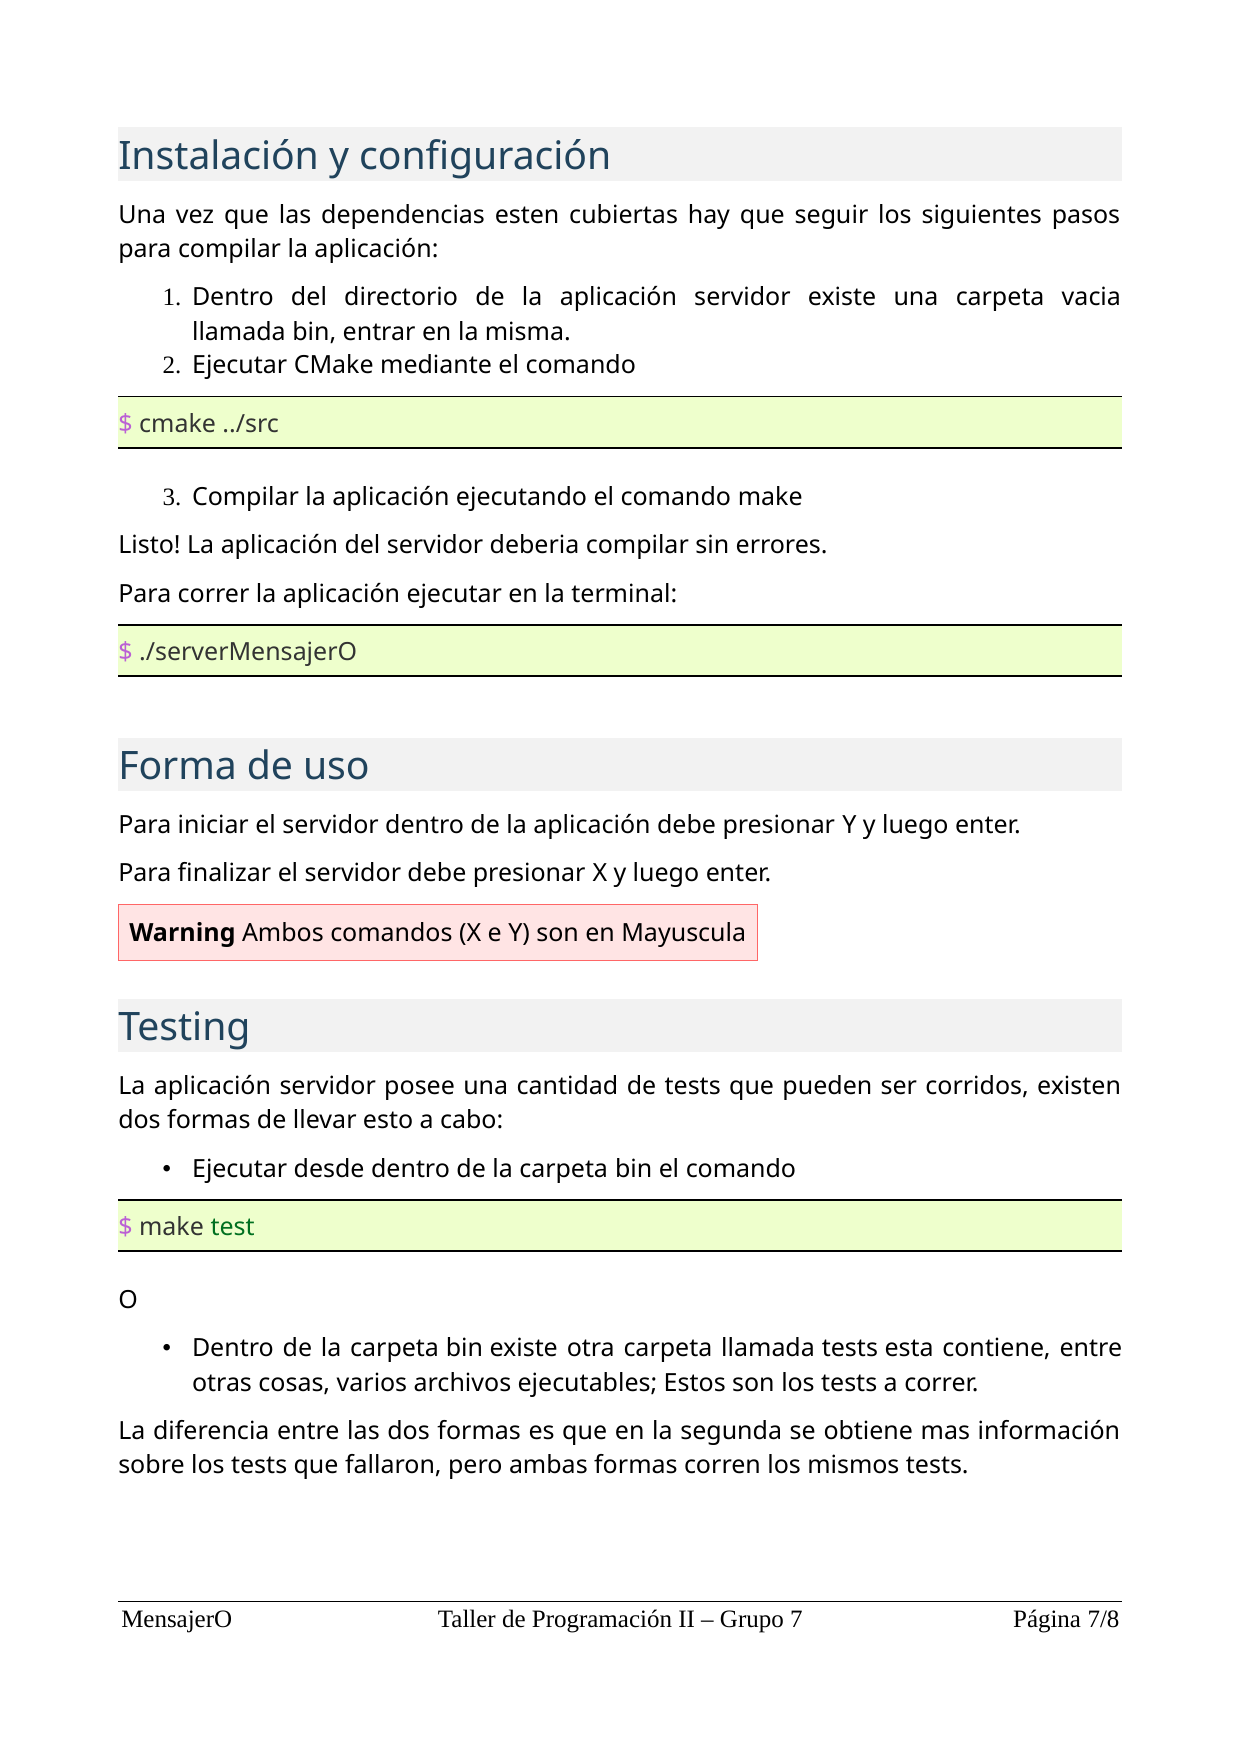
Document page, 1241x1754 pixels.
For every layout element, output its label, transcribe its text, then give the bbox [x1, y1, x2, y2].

list Ejecutar CMake mediante el comando [162, 347, 1122, 381]
list Dentro de la carpeta bin existe otra carpeta llamada tests esta contiene, entre otras cosas, varios archivos ejecutables; Estos son los tests a correr. [162, 1330, 1122, 1398]
subtitle Instalación y configuración [118, 127, 1122, 181]
list Ejecutar desde dentro de la carpeta bin el comando [162, 1151, 1122, 1184]
text Listo! La aplicación del servidor deberia compilar sin errores. [118, 527, 1122, 561]
text Para iniciar el servidor dentro de la aplicación debe presionar Y y luego enter. [118, 806, 1122, 841]
text La aplicación servidor posee una cantidad de tests que pueden ser corridos, existen dos formas de llevar esto a cabo: [118, 1068, 1122, 1136]
text La diferencia entre las dos formas es que en la segunda se obtiene mas información sobre los tests que fallaron, pero ambas formas corren los mismos tests. [118, 1413, 1122, 1481]
text Warning Ambos comandos (X e Y) son en Mayuscula [119, 905, 757, 960]
list Compilar la aplicación ejecutando el comando make [162, 478, 1122, 512]
text $ cmake ../src [118, 397, 1122, 447]
text [758, 904, 1106, 960]
subtitle Forma de uso [118, 738, 1122, 791]
text $ ./serverMensajerO [118, 626, 1122, 675]
text Para correr la aplicación ejecutar en la terminal: [118, 575, 1122, 609]
text $ make test [118, 1201, 1122, 1250]
text Para finalizar el servidor debe presionar X y luego enter. [118, 855, 1122, 889]
list Dentro del directorio de la aplicación servidor existe una carpeta vacia llamada bin, entrar en la misma. [162, 279, 1122, 347]
text Una vez que las dependencias esten cubiertas hay que seguir los siguientes pasos para compilar la aplicación: [118, 196, 1122, 264]
text O [118, 1281, 1122, 1316]
subtitle Testing [118, 999, 1122, 1052]
